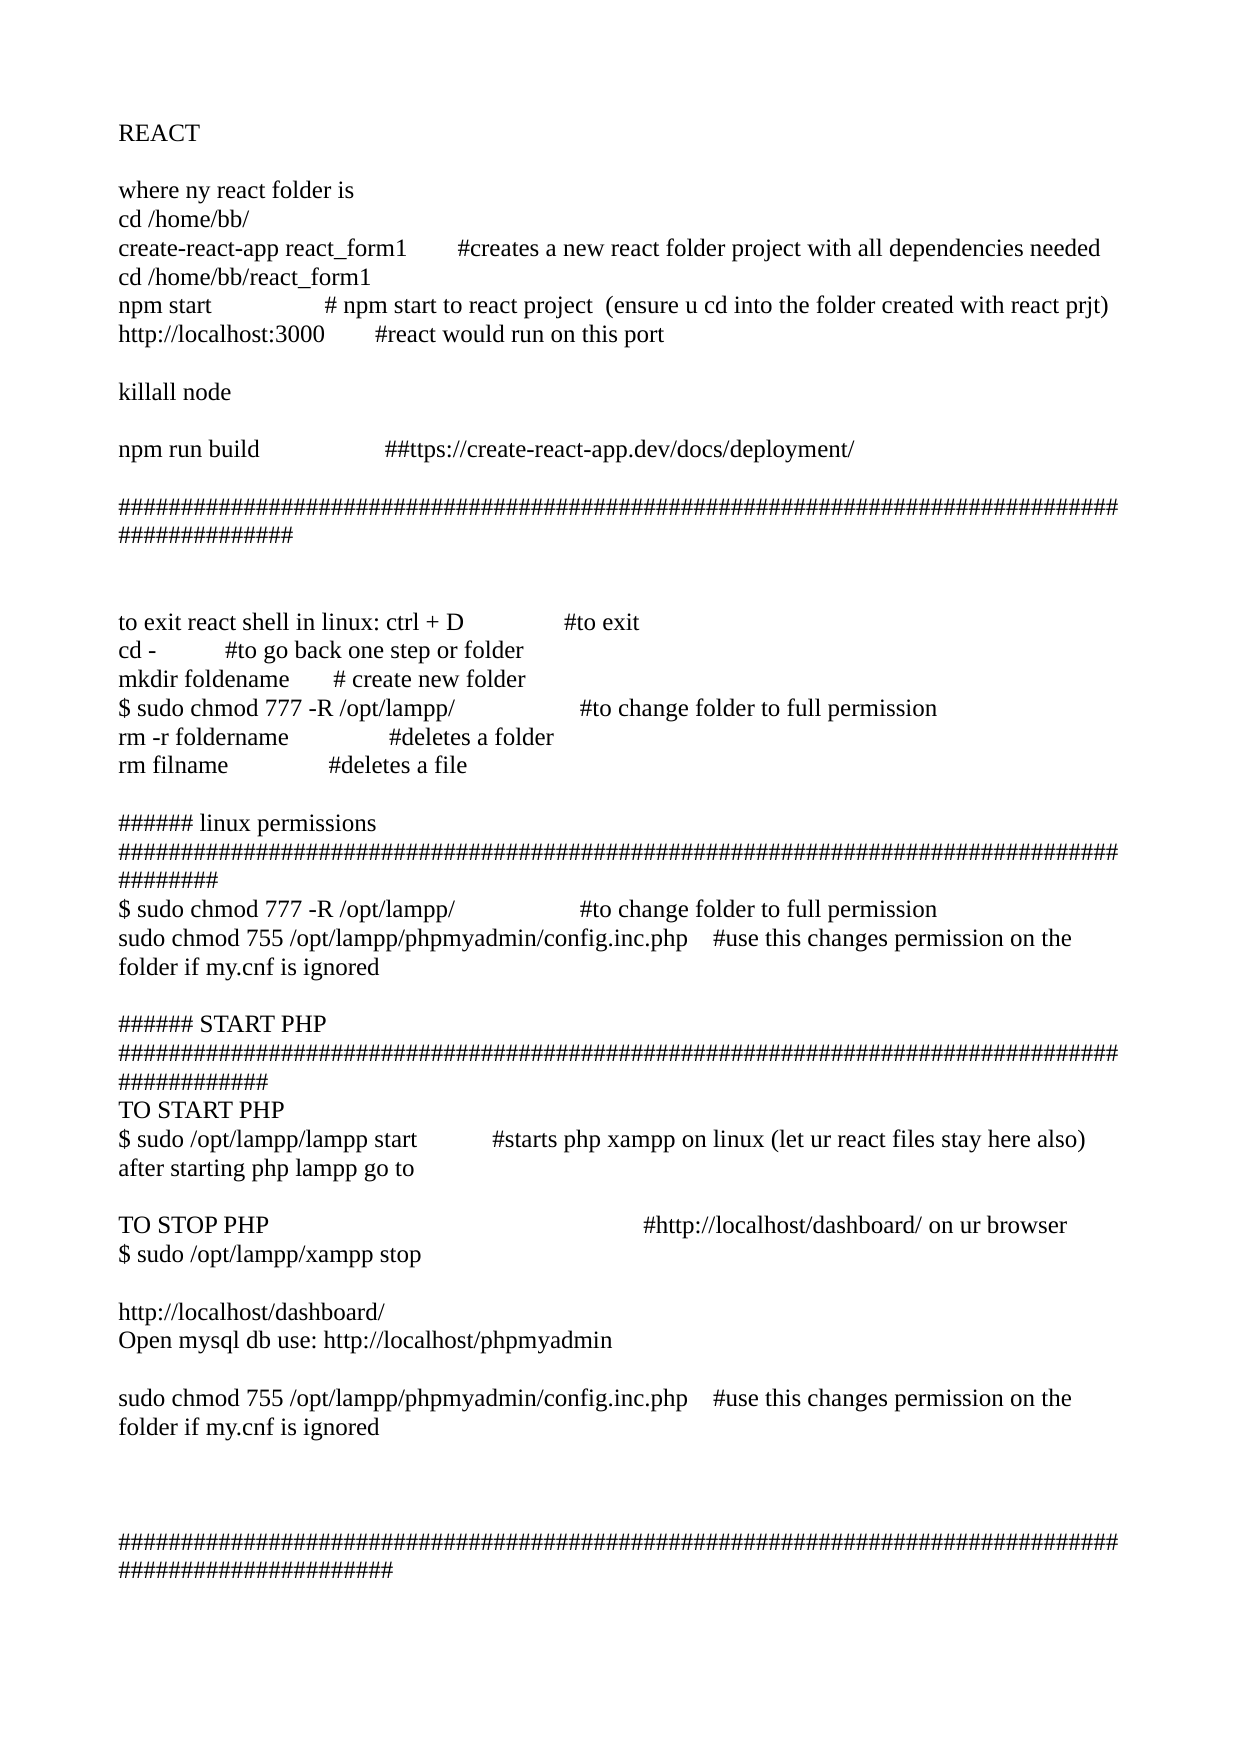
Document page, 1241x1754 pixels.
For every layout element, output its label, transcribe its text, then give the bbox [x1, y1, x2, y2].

text cd - #to go back one step or folder [118, 636, 1122, 664]
text npm run build ##ttps://create-react-app.dev/docs/deployment/ [118, 434, 1122, 463]
text sudo chmod 755 /opt/lampp/phpmyadmin/config.inc.php #use this changes permission on the folder if my.cnf is ignored [118, 1383, 1122, 1441]
text TO STOP PHP #http://localhost/dashboard/ on ur browser [118, 1211, 1122, 1239]
text Open mysql db use: http://localhost/phpmyadmin [118, 1326, 1122, 1354]
text cd /home/bb/ [118, 204, 1122, 233]
text ############################################################################################## [118, 492, 1122, 549]
text http://localhost/dashboard/ [118, 1297, 1122, 1326]
text mkdir foldename # create new folder [118, 664, 1122, 693]
text REACT [118, 118, 1122, 147]
text TO START PHP [118, 1096, 1122, 1124]
text sudo chmod 755 /opt/lampp/phpmyadmin/config.inc.php #use this changes permission on the folder if my.cnf is ignored [118, 923, 1122, 981]
text killall node [118, 377, 1122, 406]
text ###### linux permissions ######################################################################################## [118, 808, 1122, 894]
text cd /home/bb/react_form1 [118, 262, 1122, 291]
text to exit react shell in linux: ctrl + D #to exit [118, 607, 1122, 636]
text $ sudo /opt/lampp/lampp start #starts php xampp on linux (let ur react files stay here also) after starting php lampp go to [118, 1124, 1122, 1182]
text rm -r foldername #deletes a folder [118, 722, 1122, 751]
text $ sudo /opt/lampp/xampp stop [118, 1239, 1122, 1268]
text rm filname #deletes a file [118, 751, 1122, 779]
text npm start # npm start to react project (ensure u cd into the folder created with react prjt) [118, 291, 1122, 319]
text http://localhost:3000 #react would run on this port [118, 319, 1122, 348]
text ###################################################################################################### [118, 1527, 1122, 1584]
text ###### START PHP ############################################################################################ [118, 1009, 1122, 1096]
text $ sudo chmod 777 -R /opt/lampp/ #to change folder to full permission [118, 693, 1122, 722]
text create-react-app react_form1 #creates a new react folder project with all dependencies needed [118, 233, 1122, 262]
text where ny react folder is [118, 176, 1122, 204]
text $ sudo chmod 777 -R /opt/lampp/ #to change folder to full permission [118, 894, 1122, 923]
